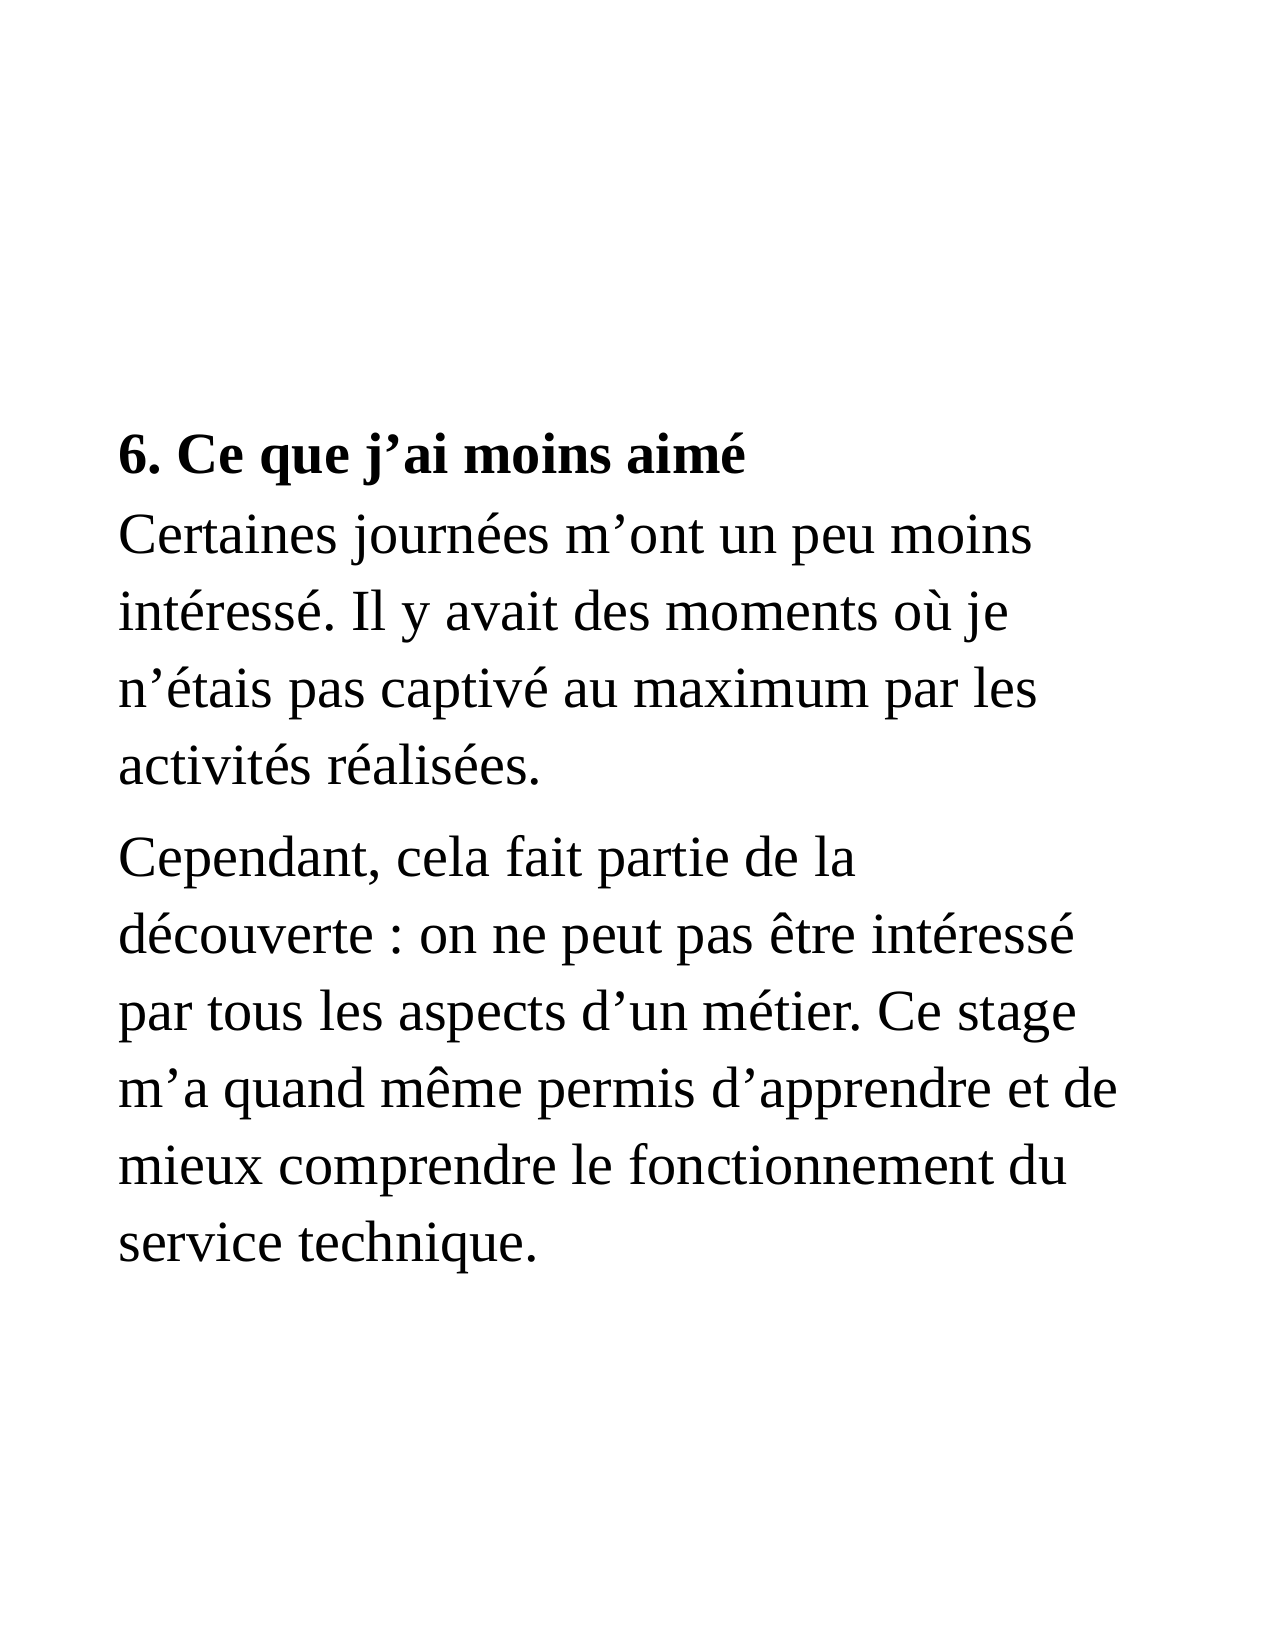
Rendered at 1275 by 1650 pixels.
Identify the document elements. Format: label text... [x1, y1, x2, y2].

subtitle 6. Ce que j’ai moins aimé [118, 419, 1157, 486]
text Certaines journées m’ont un peu moins intéressé. Il y avait des moments où je n’étais pas captivé au maximum par les activités réalisées. [118, 499, 1157, 797]
text Cependant, cela fait partie de la découverte : on ne peut pas être intéressé par tous les aspects d’un métier. Ce stage m’a quand même permis d’apprendre et de mieux comprendre le fonctionnement du service technique. [118, 822, 1157, 1274]
